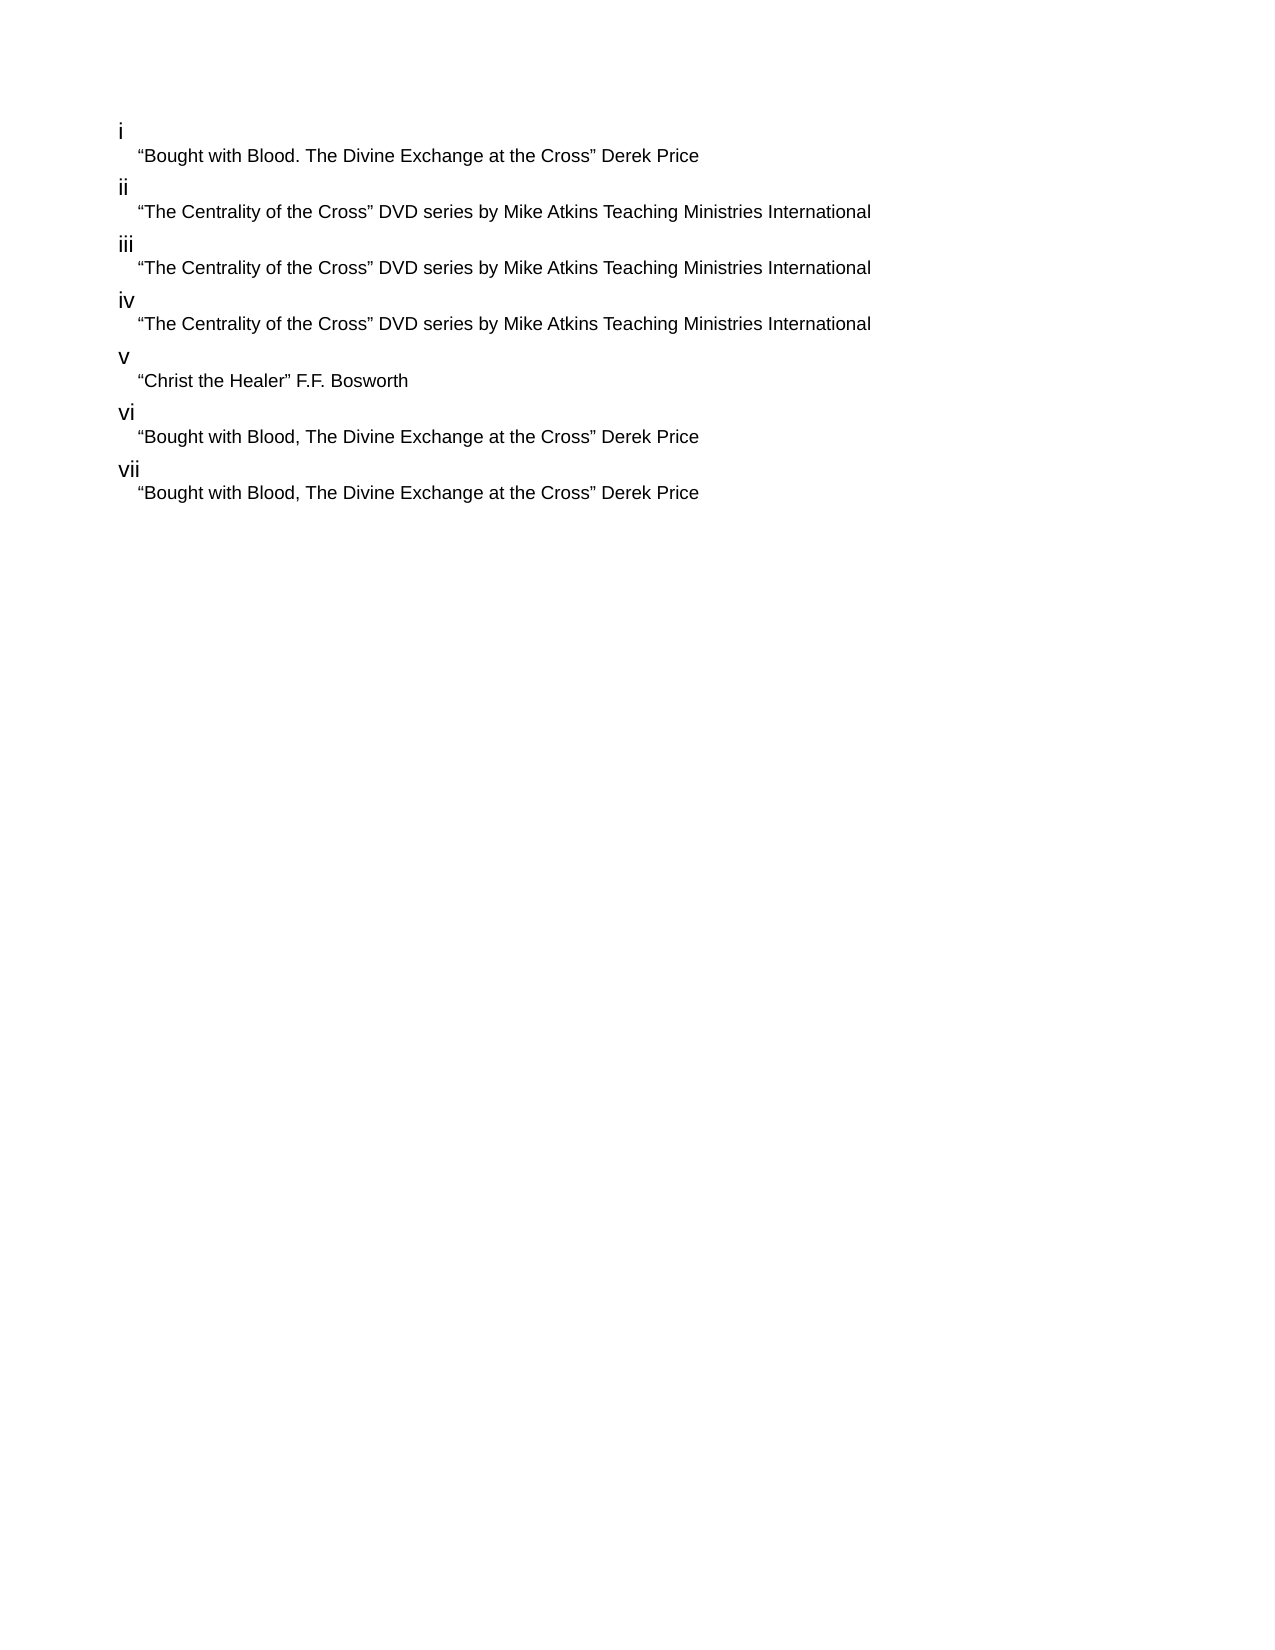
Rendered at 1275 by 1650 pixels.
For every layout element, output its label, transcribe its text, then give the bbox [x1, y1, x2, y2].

text “Bought with Blood, The Divine Exchange at the Cross” Derek Price [138, 482, 1157, 503]
text “The Centrality of the Cross” DVD series by Mike Atkins Teaching Ministries International [138, 201, 1157, 222]
text “Christ the Healer” F.F. Bosworth [138, 369, 1157, 391]
text “The Centrality of the Cross” DVD series by Mike Atkins Teaching Ministries International [138, 257, 1157, 278]
text “The Centrality of the Cross” DVD series by Mike Atkins Teaching Ministries International [138, 313, 1157, 335]
text “Bought with Blood, The Divine Exchange at the Cross” Derek Price [138, 426, 1157, 447]
text “Bought with Blood. The Divine Exchange at the Cross” Derek Price [138, 144, 1157, 166]
